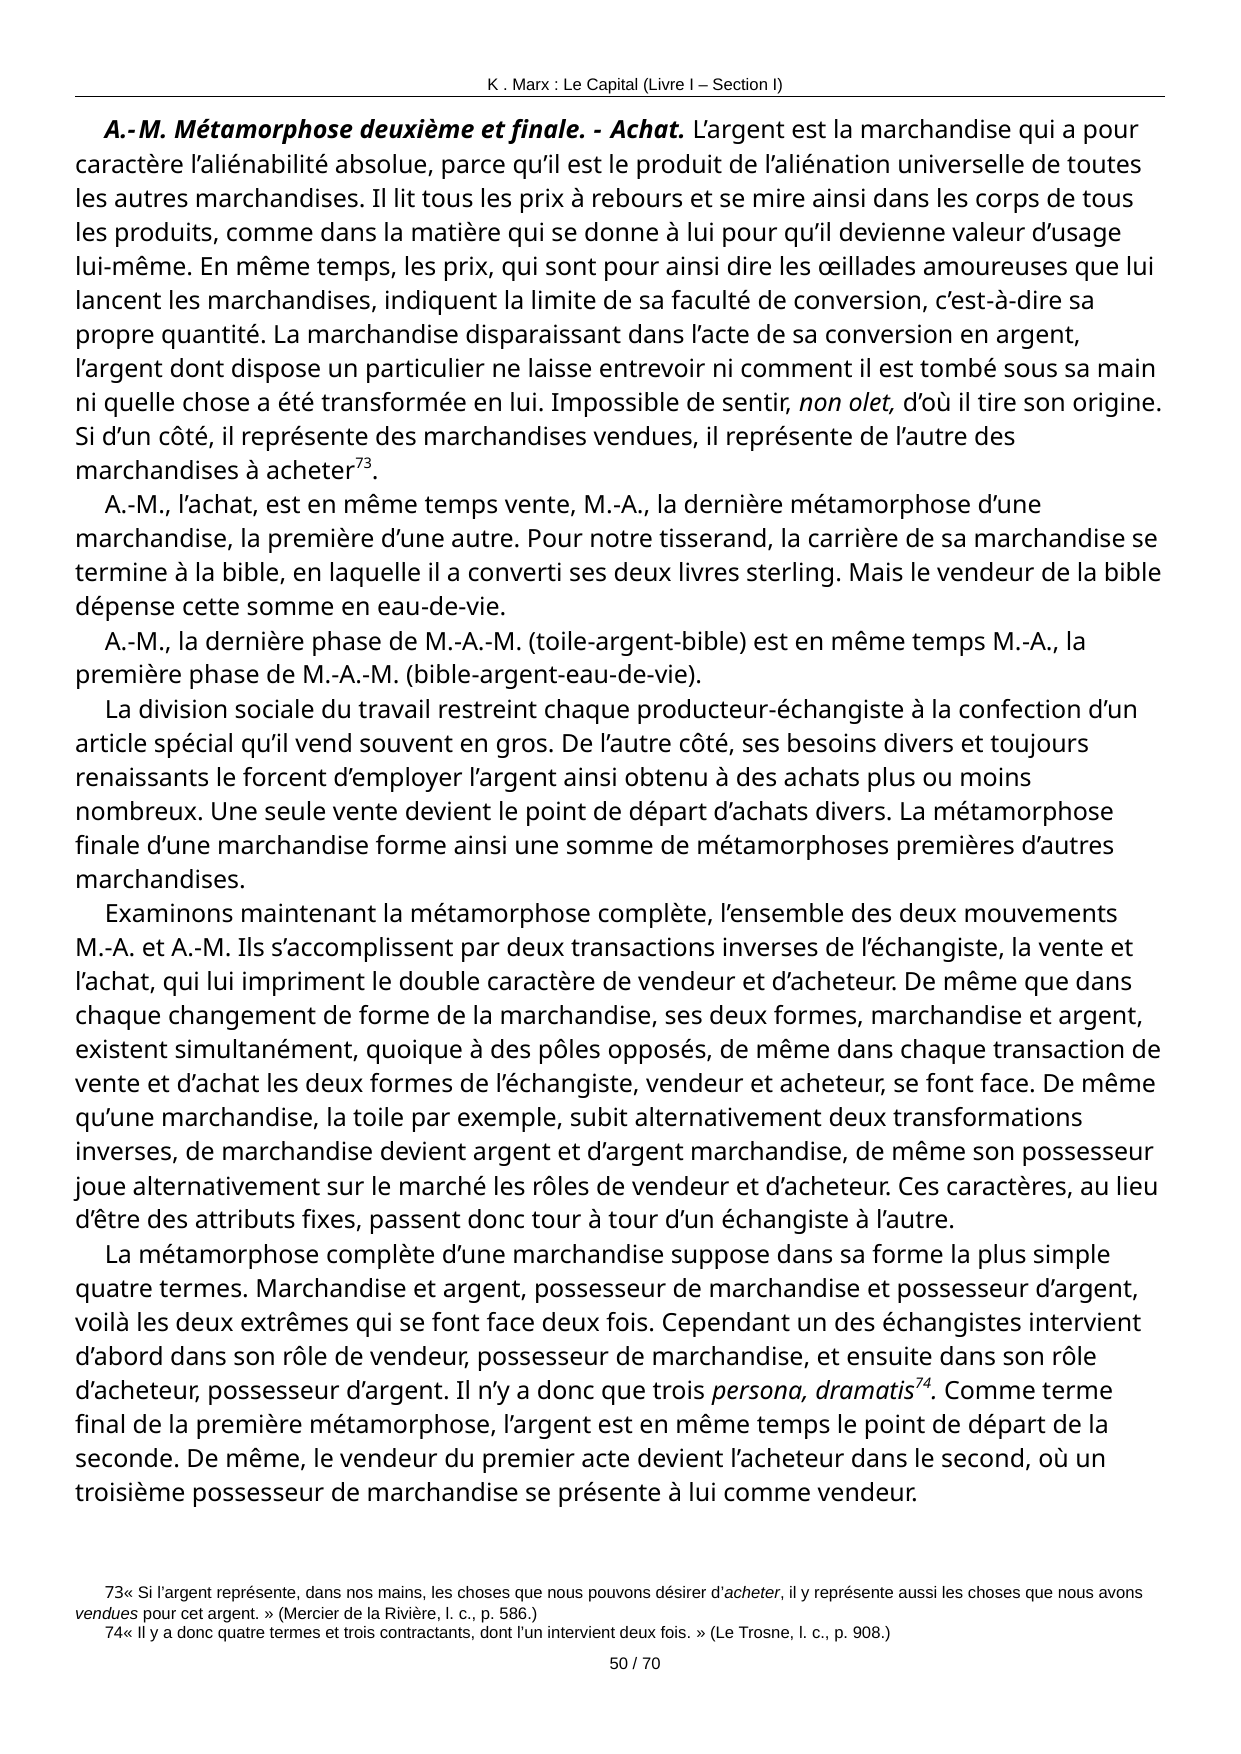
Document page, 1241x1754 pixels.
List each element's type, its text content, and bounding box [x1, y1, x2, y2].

text A.‑M. Métamorphose deuxième et finale. ‑ Achat. L’argent est la marchandise qui a pour caractère l’aliénabilité absolue, parce qu’il est le produit de l’aliénation universelle de toutes les autres marchandises. Il lit tous les prix à rebours et se mire ainsi dans les corps de tous les produits, comme dans la matière qui se donne à lui pour qu’il devienne valeur d’usage lui‑même. En même temps, les prix, qui sont pour ainsi dire les œillades amoureuses que lui lancent les marchandises, indiquent la limite de sa faculté de conversion, c’est‑à‑dire sa propre quantité. La marchandise disparaissant dans l’acte de sa conversion en argent, l’argent dont dispose un particulier ne laisse entrevoir ni comment il est tombé sous sa main ni quelle chose a été transformée en lui. Impossible de sentir, non olet, d’où il tire son origine. Si d’un côté, il représente des marchandises vendues, il représente de l’autre des marchandises à acheter. [75, 112, 1165, 487]
text A.‑M., l’achat, est en même temps vente, M.‑A., la dernière métamorphose d’une marchandise, la première d’une autre. Pour notre tisserand, la carrière de sa marchandise se termine à la bible, en laquelle il a converti ses deux livres sterling. Mais le vendeur de la bible dépense cette somme en eau‑de-vie. [75, 487, 1165, 623]
text La métamorphose complète d’une marchandise suppose dans sa forme la plus simple quatre termes. Marchandise et argent, possesseur de marchandise et possesseur d’argent, voilà les deux extrêmes qui se font face deux fois. Cependant un des échangistes intervient d’abord dans son rôle de vendeur, possesseur de marchandise, et ensuite dans son rôle d’acheteur, possesseur d’argent. Il n’y a donc que trois persona, dramatis. Comme terme final de la première métamorphose, l’argent est en même temps le point de départ de la seconde. De même, le vendeur du premier acte devient l’acheteur dans le second, où un troisième possesseur de marchandise se présente à lui comme vendeur. [75, 1236, 1165, 1509]
text La division sociale du travail restreint chaque producteur-échangiste à la confection d’un article spécial qu’il vend souvent en gros. De l’autre côté, ses besoins divers et toujours renaissants le forcent d’employer l’argent ainsi obtenu à des achats plus ou moins nombreux. Une seule vente devient le point de départ d’achats divers. La métamorphose finale d’une marchandise forme ainsi une somme de métamorphoses premières d’autres marchandises. [75, 691, 1165, 896]
text A.‑M., la dernière phase de M.‑A.‑M. (toile‑argent‑bible) est en même temps M.‑A., la première phase de M.-A.-M. (bible‑argent‑eau‑de‑vie). [75, 623, 1165, 691]
text « Si l’argent représente, dans nos mains, les choses que nous pouvons désirer d’acheter, il y représente aussi les choses que nous avons vendues pour cet argent. » (Mercier de la Rivière, l. c., p. 586.) [75, 1581, 1165, 1623]
text « Il y a donc quatre termes et trois contractants, dont l’un intervient deux fois. » (Le Trosne, l. c., p. 908.) [75, 1623, 1165, 1642]
text Examinons maintenant la métamorphose complète, l’ensemble des deux mouvements M.‑A. et A.‑M. Ils s’accomplissent par deux transactions inverses de l’échangiste, la vente et l’achat, qui lui impriment le double caractère de vendeur et d’acheteur. De même que dans chaque changement de forme de la marchandise, ses deux formes, marchandise et argent, existent simultanément, quoique à des pôles opposés, de même dans chaque transaction de vente et d’achat les deux formes de l’échangiste, vendeur et acheteur, se font face. De même qu’une marchandise, la toile par exemple, subit alternativement deux transformations inverses, de marchandise devient argent et d’argent marchandise, de même son possesseur joue alternativement sur le marché les rôles de vendeur et d’acheteur. Ces caractères, au lieu d’être des attributs fixes, passent donc tour à tour d’un échangiste à l’autre. [75, 896, 1165, 1236]
